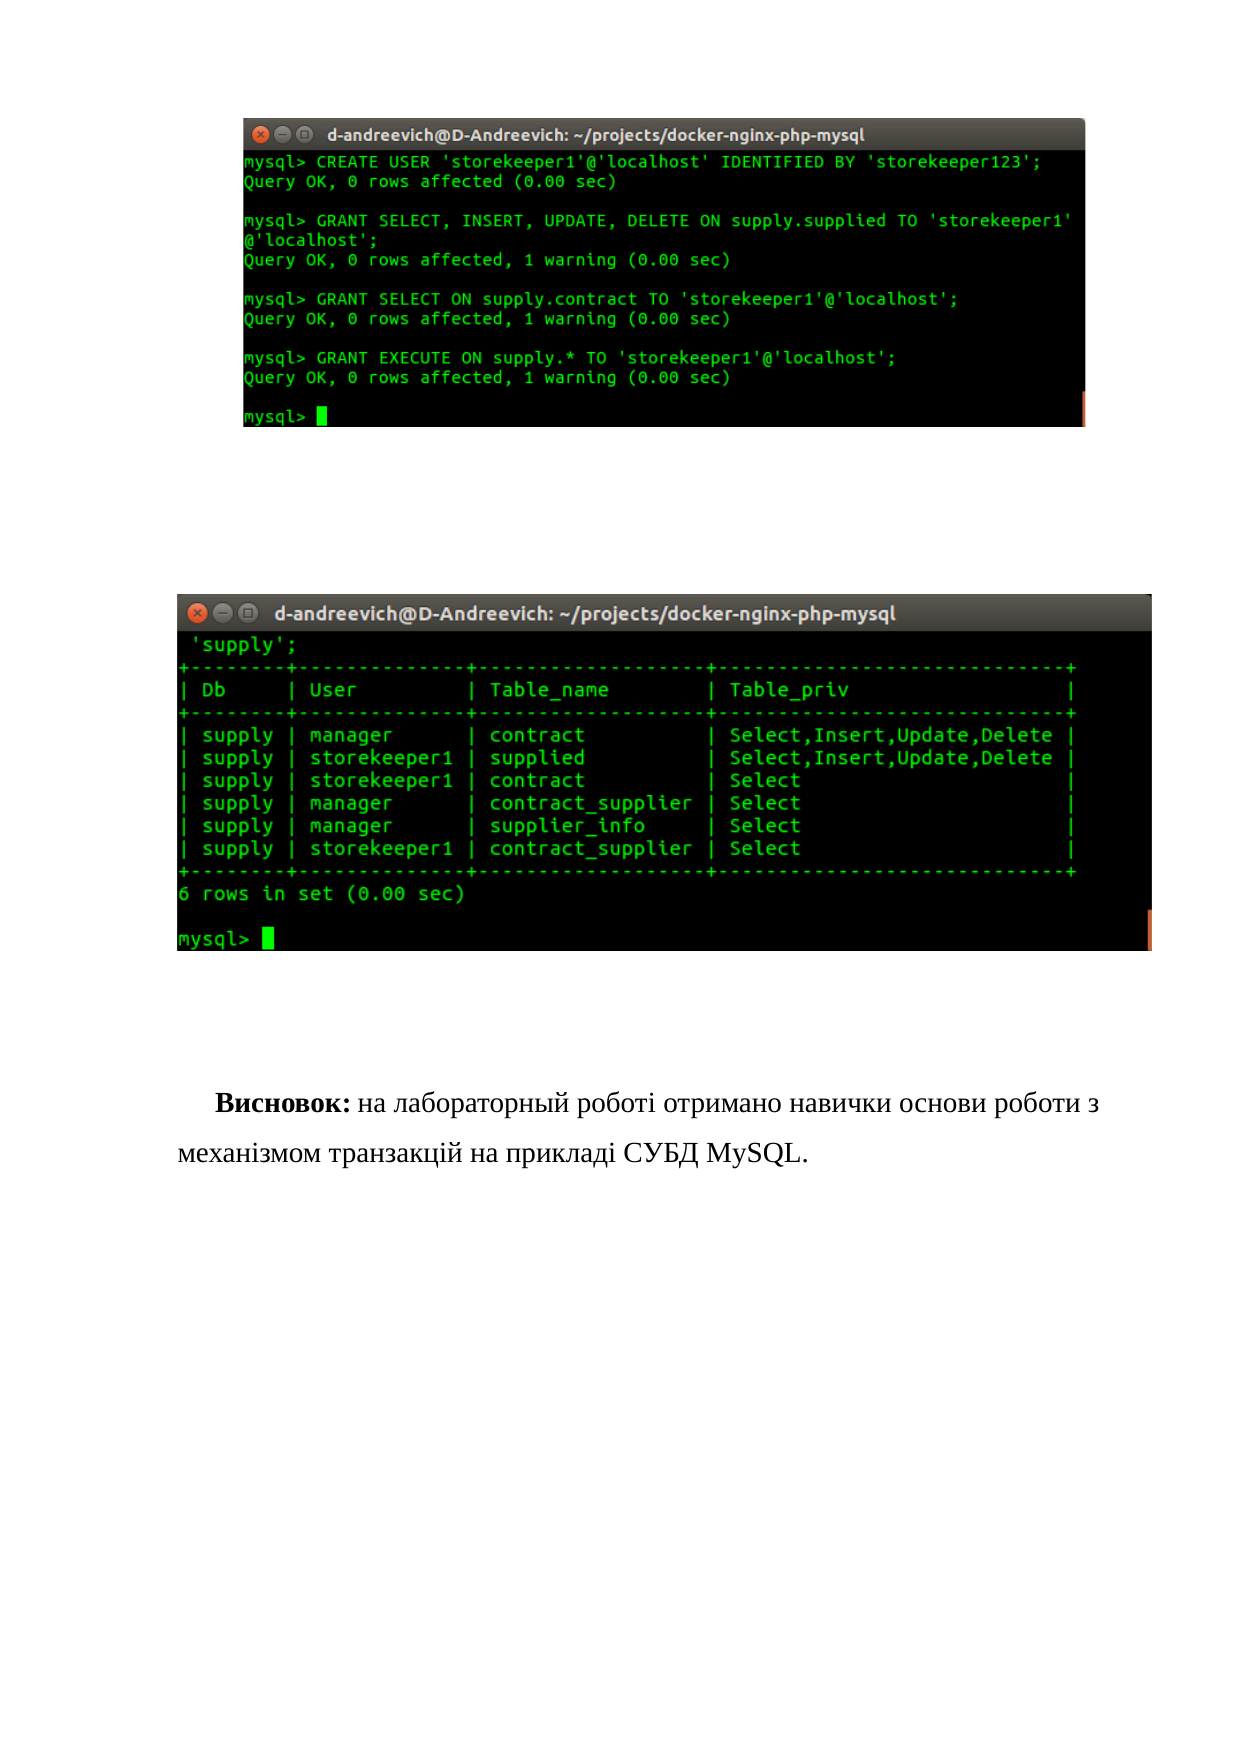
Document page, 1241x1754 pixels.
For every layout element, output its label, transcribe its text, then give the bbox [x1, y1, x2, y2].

picture [177, 594, 1152, 951]
text Висновок: на лабораторный роботі отримано навички основи роботи з механізмом транзакцій на прикладі СУБД MySQL. [177, 1085, 1152, 1169]
picture [243, 118, 1086, 427]
